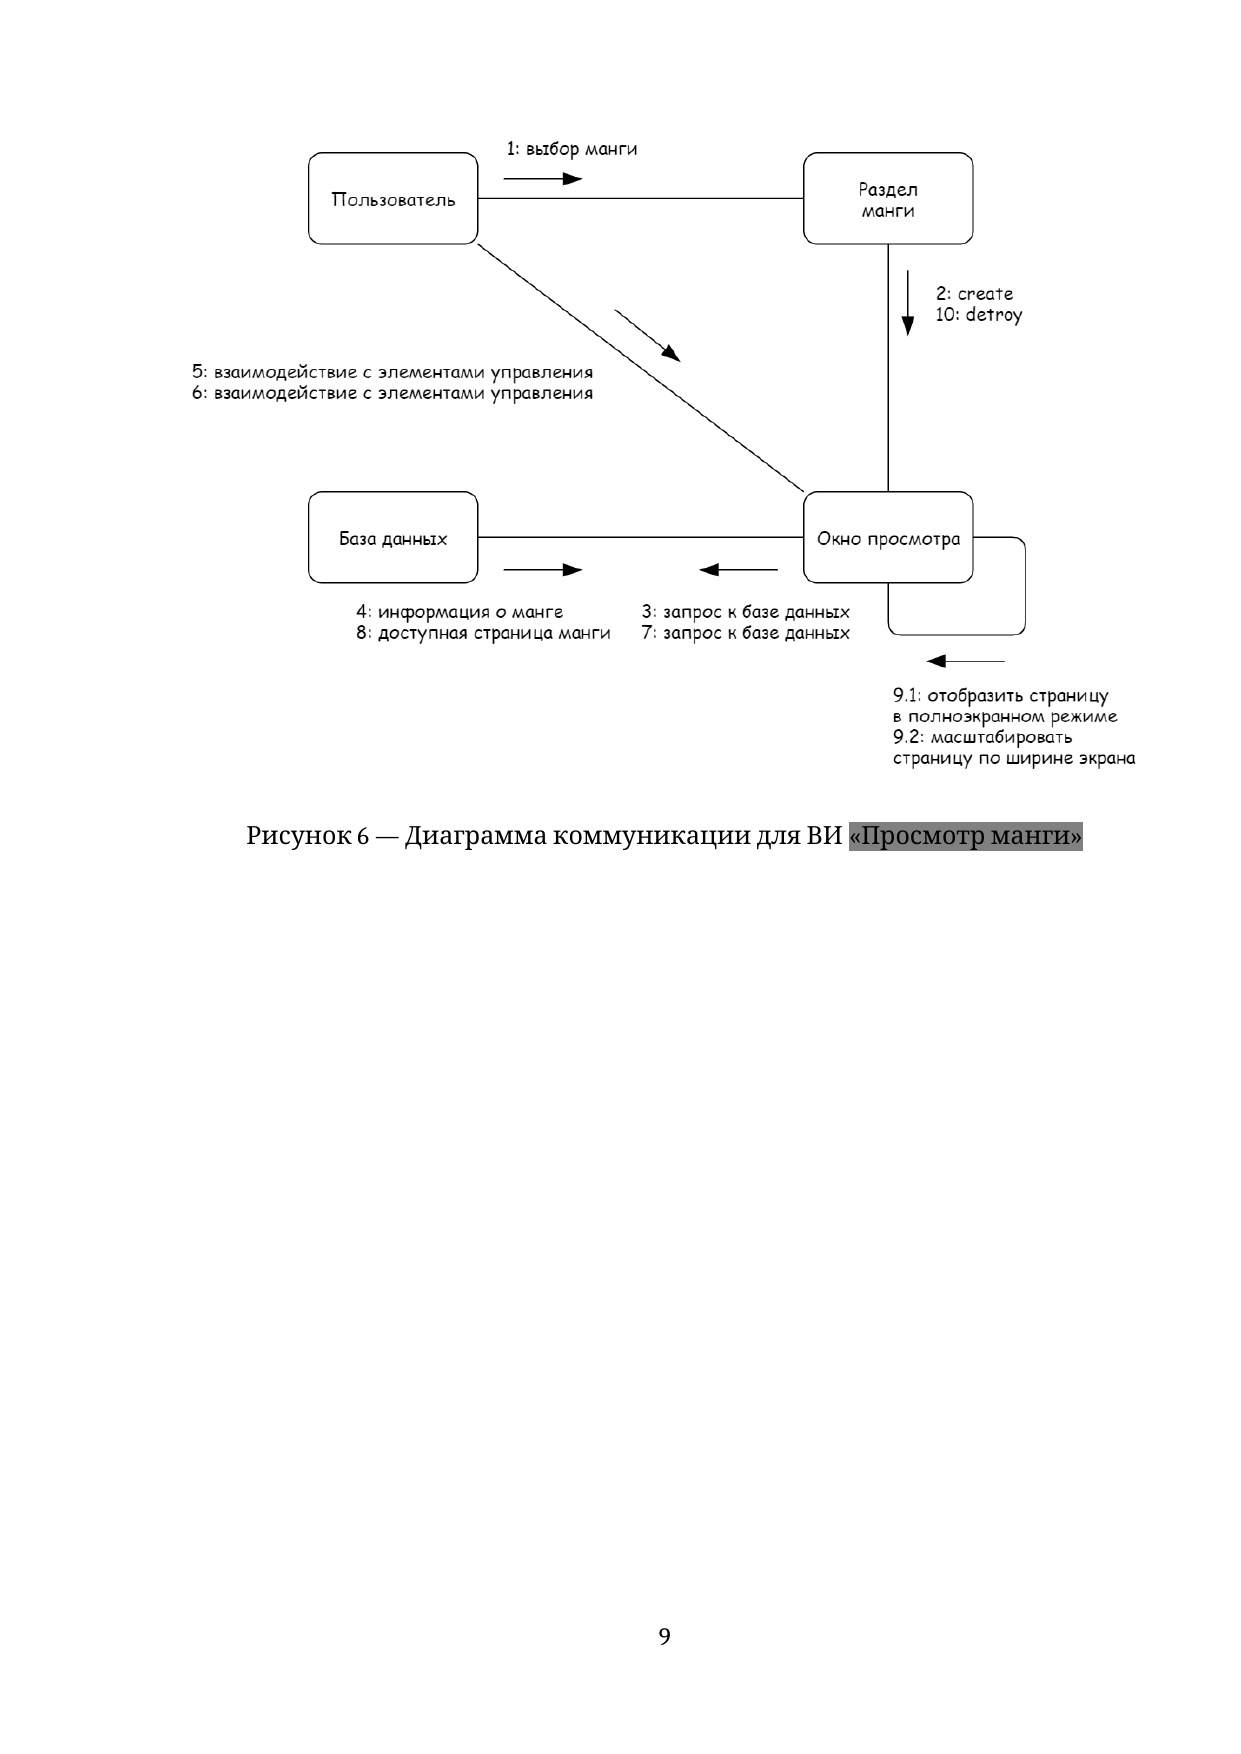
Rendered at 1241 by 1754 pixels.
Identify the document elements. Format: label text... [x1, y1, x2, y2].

picture [177, 118, 1152, 774]
text Рисунок 6 — Диаграмма коммуникации для ВИ «Просмотр манги» [177, 822, 1152, 851]
